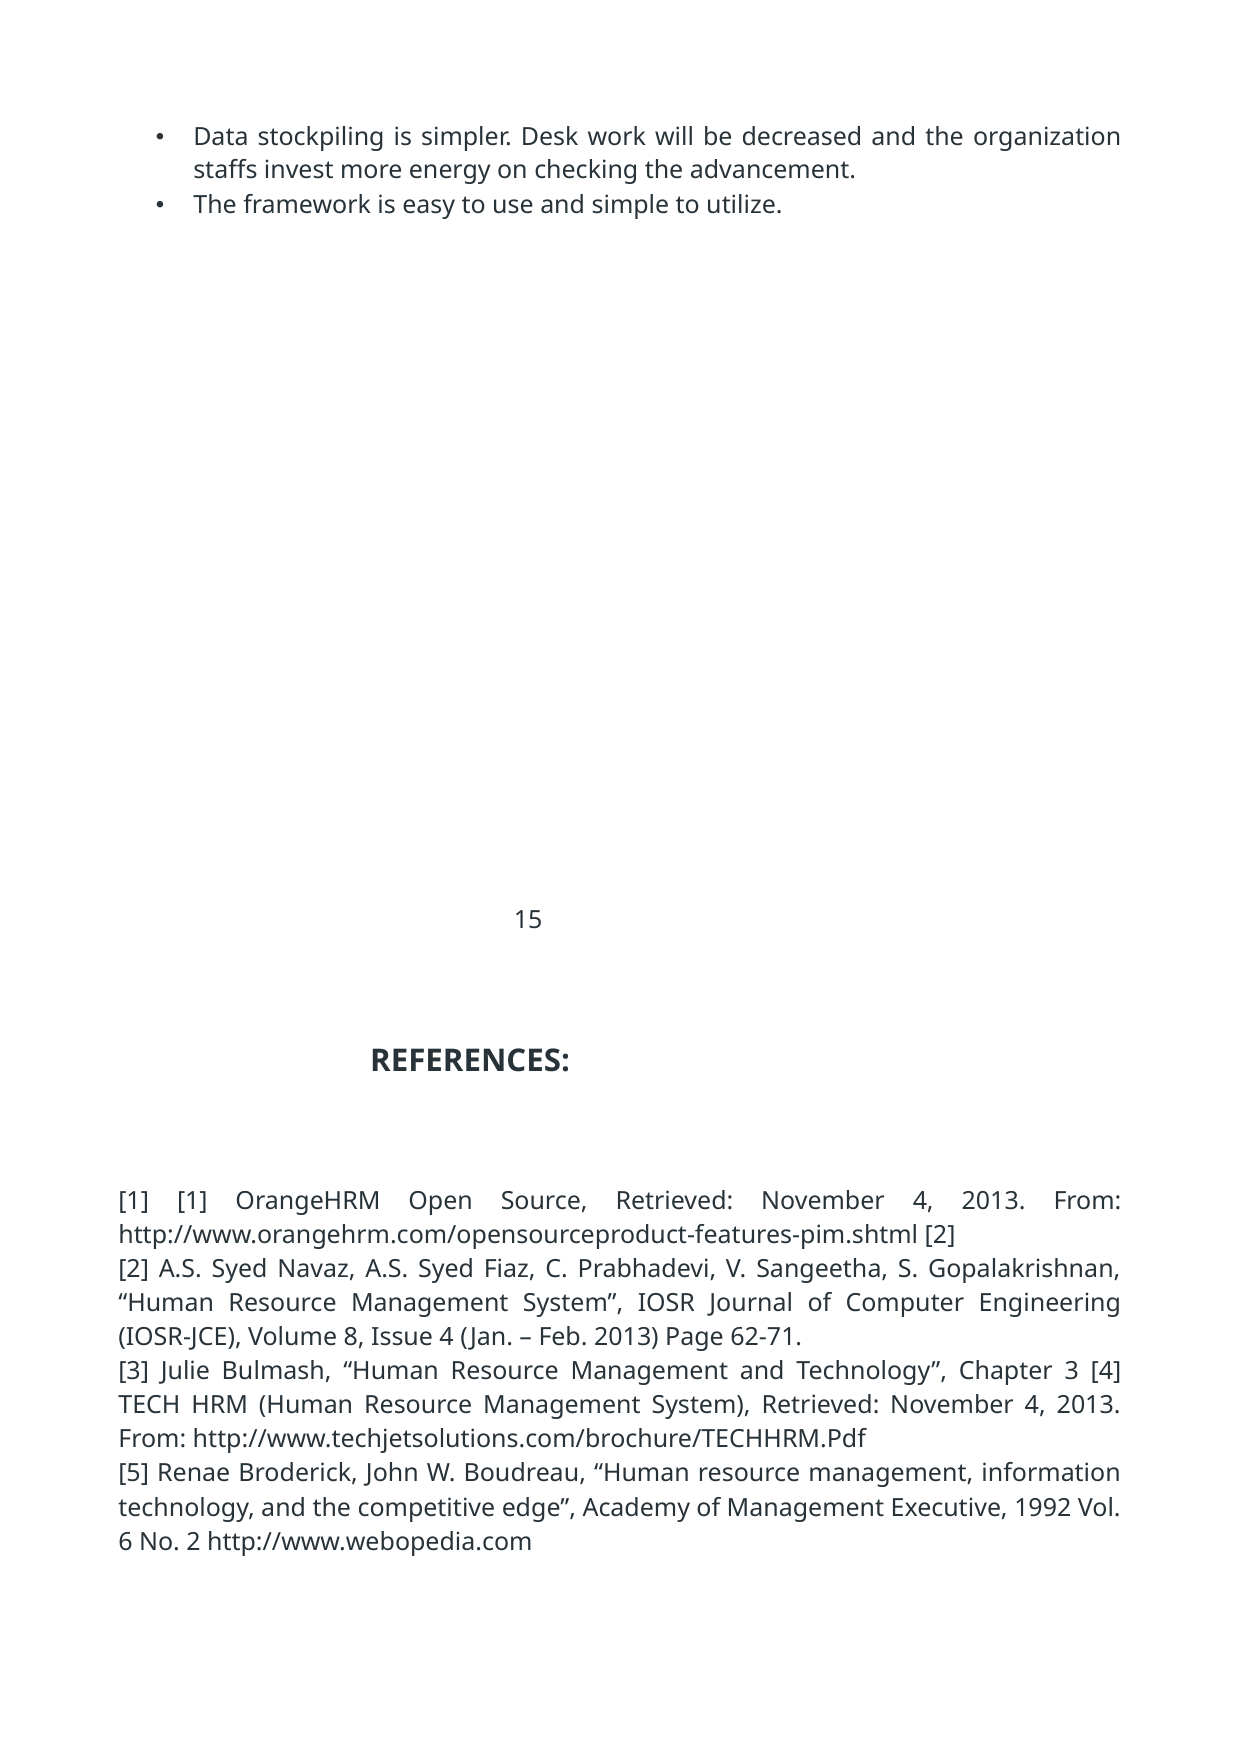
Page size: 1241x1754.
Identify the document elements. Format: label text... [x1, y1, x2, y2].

text [5] Renae Broderick, John W. Boudreau, “Human resource management, information technology, and the competitive edge”, Academy of Management Executive, 1992 Vol. 6 No. 2 http://www.webopedia.com [118, 1455, 1122, 1557]
list The framework is easy to use and simple to utilize. [156, 186, 1122, 220]
list Data stockpiling is simpler. Desk work will be decreased and the organization staffs invest more energy on checking the advancement. [156, 118, 1122, 186]
text [1] [1] OrangeHRM Open Source, Retrieved: November 4, 2013. From: http://www.orangehrm.com/opensourceproduct-features-pim.shtml [2] [118, 1183, 1122, 1251]
text [2] A.S. Syed Navaz, A.S. Syed Fiaz, C. Prabhadevi, V. Sangeetha, S. Gopalakrishnan, “Human Resource Management System”, IOSR Journal of Computer Engineering (IOSR-JCE), Volume 8, Issue 4 (Jan. – Feb. 2013) Page 62-71. [118, 1251, 1122, 1353]
text 15 [118, 902, 1122, 936]
text REFERENCES: [118, 1038, 1122, 1080]
text [3] Julie Bulmash, “Human Resource Management and Technology”, Chapter 3 [4] TECH HRM (Human Resource Management System), Retrieved: November 4, 2013. From: http://www.techjetsolutions.com/brochure/TECHHRM.Pdf [118, 1353, 1122, 1455]
